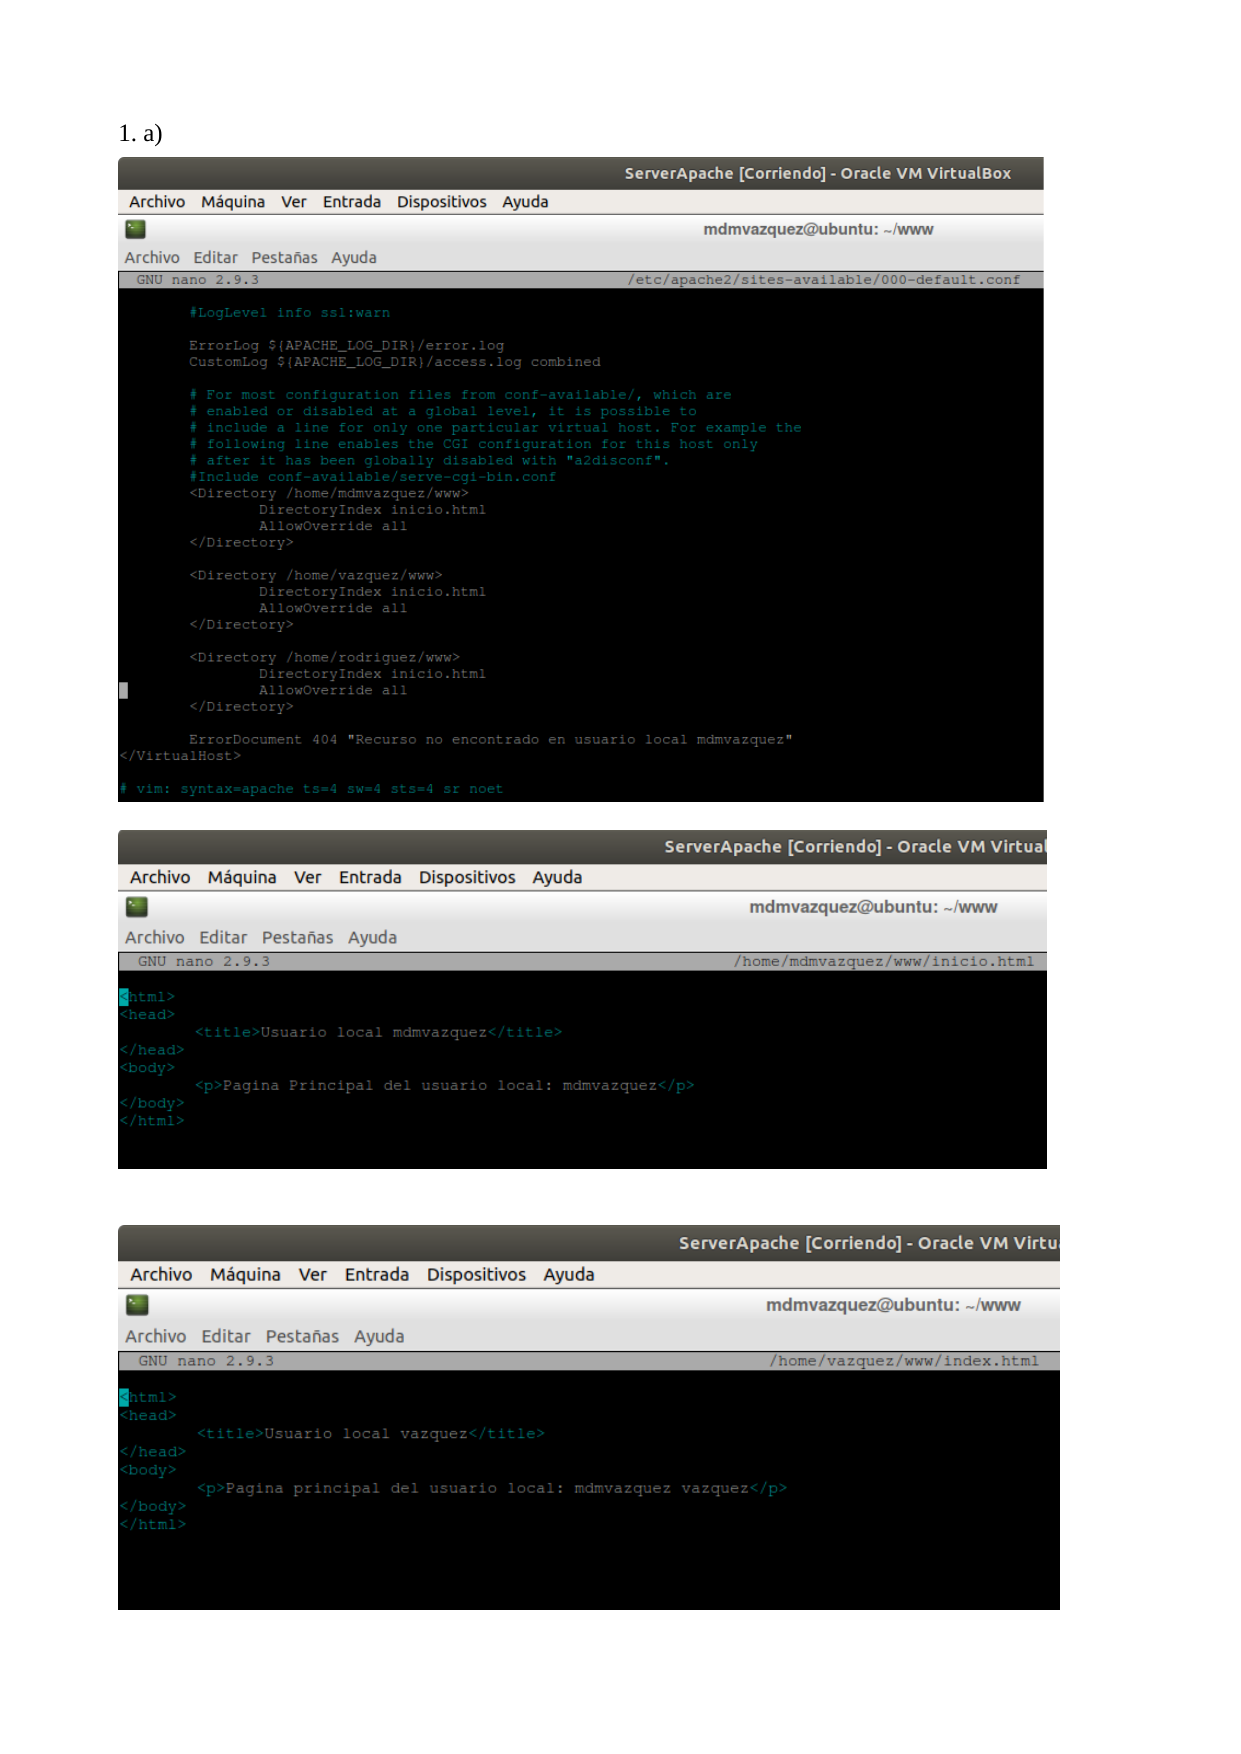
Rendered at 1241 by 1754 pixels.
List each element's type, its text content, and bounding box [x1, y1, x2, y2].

picture [118, 157, 1044, 802]
picture [118, 1225, 1060, 1610]
picture [118, 830, 1047, 1169]
text 1. a) [118, 118, 1122, 147]
